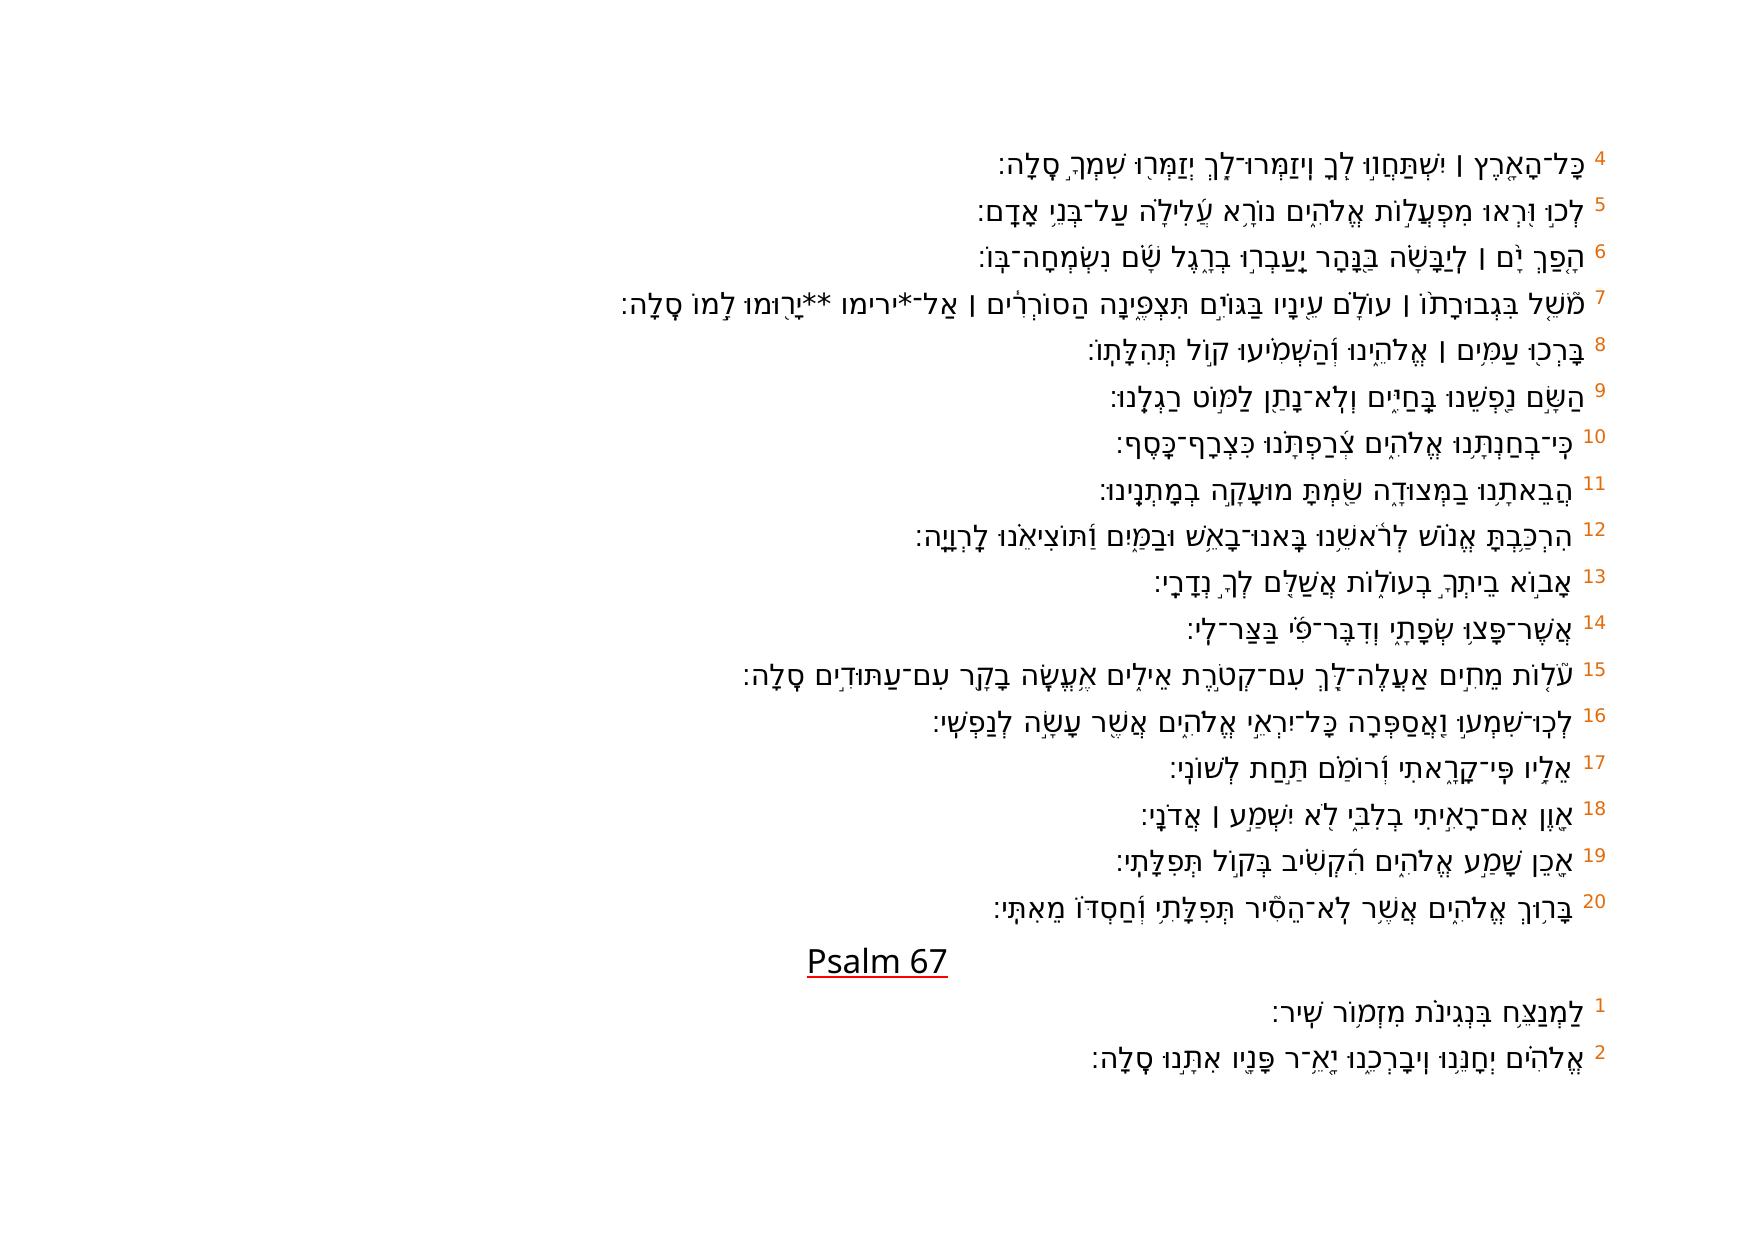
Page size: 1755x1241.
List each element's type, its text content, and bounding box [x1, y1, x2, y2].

text 19 אָ֭כֵן שָׁמַ֣ע אֱלֹהִ֑ים הִ֝קְשִׁ֗יב בְּק֣וֹל תְּפִלָּתִֽי׃ ‬‬‬‬ [148, 844, 1606, 878]
text 4 כָּל־הָאָ֤רֶץ ׀ יִשְׁתַּחֲו֣וּ לְ֭ךָ וִֽיזַמְּרוּ־לָ֑ךְ יְזַמְּר֖וּ שִׁמְךָ֣ סֶֽלָה׃ ‬‬‬‬ [148, 148, 1606, 182]
text 20 בָּר֥וּךְ אֱלֹהִ֑ים אֲשֶׁ֥ר לֹֽא־הֵסִ֘יר תְּפִלָּתִ֥י וְ֝חַסְדּ֗וֹ מֵאִתִּֽי׃ ‬‬‬‬ [148, 891, 1606, 925]
text 16 לְכֽוּ־שִׁמְע֣וּ וַ֭אֲסַפְּרָה כָּל־יִרְאֵ֣י אֱלֹהִ֑ים אֲשֶׁ֖ר עָשָׂ֣ה לְנַפְשִֽׁי׃ ‬‬‬‬ [148, 705, 1606, 739]
text 17 אֵלָ֥יו פִּֽי־קָרָ֑אתִי וְ֝רוֹמַ֗ם תַּ֣חַת לְשׁוֹנִֽי׃ ‬‬‬‬ [148, 752, 1606, 786]
text 14 אֲשֶׁר־פָּצ֥וּ שְׂפָתָ֑י וְדִבֶּר־פִּ֝֗י בַּצַּר־לִֽי׃ ‬‬‬‬ [148, 612, 1606, 646]
text 10 כִּֽי־בְחַנְתָּ֥נוּ אֱלֹהִ֑ים צְ֝רַפְתָּ֗נוּ כִּצְרָף־כָּֽסֶף׃ ‬‬‬‬ [148, 426, 1606, 460]
text 5 לְכ֣וּ וּ֭רְאוּ מִפְעֲל֣וֹת אֱלֹהִ֑ים נוֹרָ֥א עֲ֝לִילָ֗ה עַל־בְּנֵ֥י אָדָֽם׃ ‬‬‬‬ [148, 194, 1606, 228]
text 8 בָּרְכ֖וּ עַמִּ֥ים ׀ אֱלֹהֵ֑ינוּ וְ֝הַשְׁמִ֗יעוּ ק֣וֹל תְּהִלָּתֽוֹ׃ ‬‬‬‬ [148, 333, 1606, 367]
text 9 הַשָּׂ֣ם נַ֭פְשֵׁנוּ בַּֽחַיִּ֑ים וְלֹֽא־נָתַ֖ן לַמּ֣וֹט רַגְלֵֽנוּ׃ ‬‬‬‬ [148, 380, 1606, 414]
text 1 לַמְנַצֵּ֥ח בִּנְגִינֹ֗ת מִזְמ֥וֹר שִֽׁיר׃ [148, 995, 1606, 1029]
text Psalm 67 [148, 937, 1606, 983]
text 2 אֱלֹהִ֗ים יְחָנֵּ֥נוּ וִֽיבָרְכֵ֑נוּ יָ֤אֵ֥־ר פָּנָ֖יו אִתָּ֣נוּ סֶֽלָה׃ ‬‬‬‬‬‬ [148, 1042, 1606, 1076]
text 11 הֲבֵאתָ֥נוּ בַמְּצוּדָ֑ה שַׂ֖מְתָּ מוּעָקָ֣ה בְמָתְנֵֽינוּ׃ ‬‬‬‬ [148, 473, 1606, 507]
text 18 אָ֭וֶן אִם־רָאִ֣יתִי בְלִבִּ֑י לֹ֖א יִשְׁמַ֣ע ׀ אֲדֹנָֽי׃ ‬‬‬‬ [148, 798, 1606, 832]
text 12 הִרְכַּ֥בְתָּ אֱנ֗וֹשׁ לְרֹ֫אשֵׁ֥נוּ בָּֽאנוּ־בָאֵ֥שׁ וּבַמַּ֑יִם וַ֝תּוֹצִיאֵ֗נוּ לָֽרְוָיָֽה׃ ‬‬‬‬ [148, 519, 1606, 553]
text 7 מֹ֘שֵׁ֤ל בִּגְבוּרָת֨וֹ ׀ עוֹלָ֗ם עֵ֭ינָיו בַּגּוֹיִ֣ם תִּצְפֶּ֑ינָה הַסוֹרְרִ֓ים ׀ אַל־*ירימו **יָר֖וּמוּ לָ֣מוֹ סֶֽלָה׃ ‬‬‬‬ [148, 287, 1606, 321]
text 6 הָ֤פַךְ יָ֨ם ׀ לְֽיַבָּשָׁ֗ה בַּ֭נָּהָר יַֽעַבְר֣וּ בְרָ֑גֶל שָׁ֝֗ם נִשְׂמְחָה־בּֽוֹ׃ ‬‬‬‬ [148, 241, 1606, 274]
text 15 עֹ֘ל֤וֹת מֵחִ֣ים אַעֲלֶה־לָּ֭ךְ עִם־קְטֹ֣רֶת אֵילִ֑ים אֶ֥עֱשֶֽׂה בָקָ֖ר עִם־עַתּוּדִ֣ים סֶֽלָה׃ ‬‬‬‬ [148, 659, 1606, 693]
text 13 אָב֣וֹא בֵיתְךָ֣ בְעוֹל֑וֹת אֲשַׁלֵּ֖ם לְךָ֣ נְדָרָֽי׃ ‬‬‬‬ [148, 566, 1606, 600]
